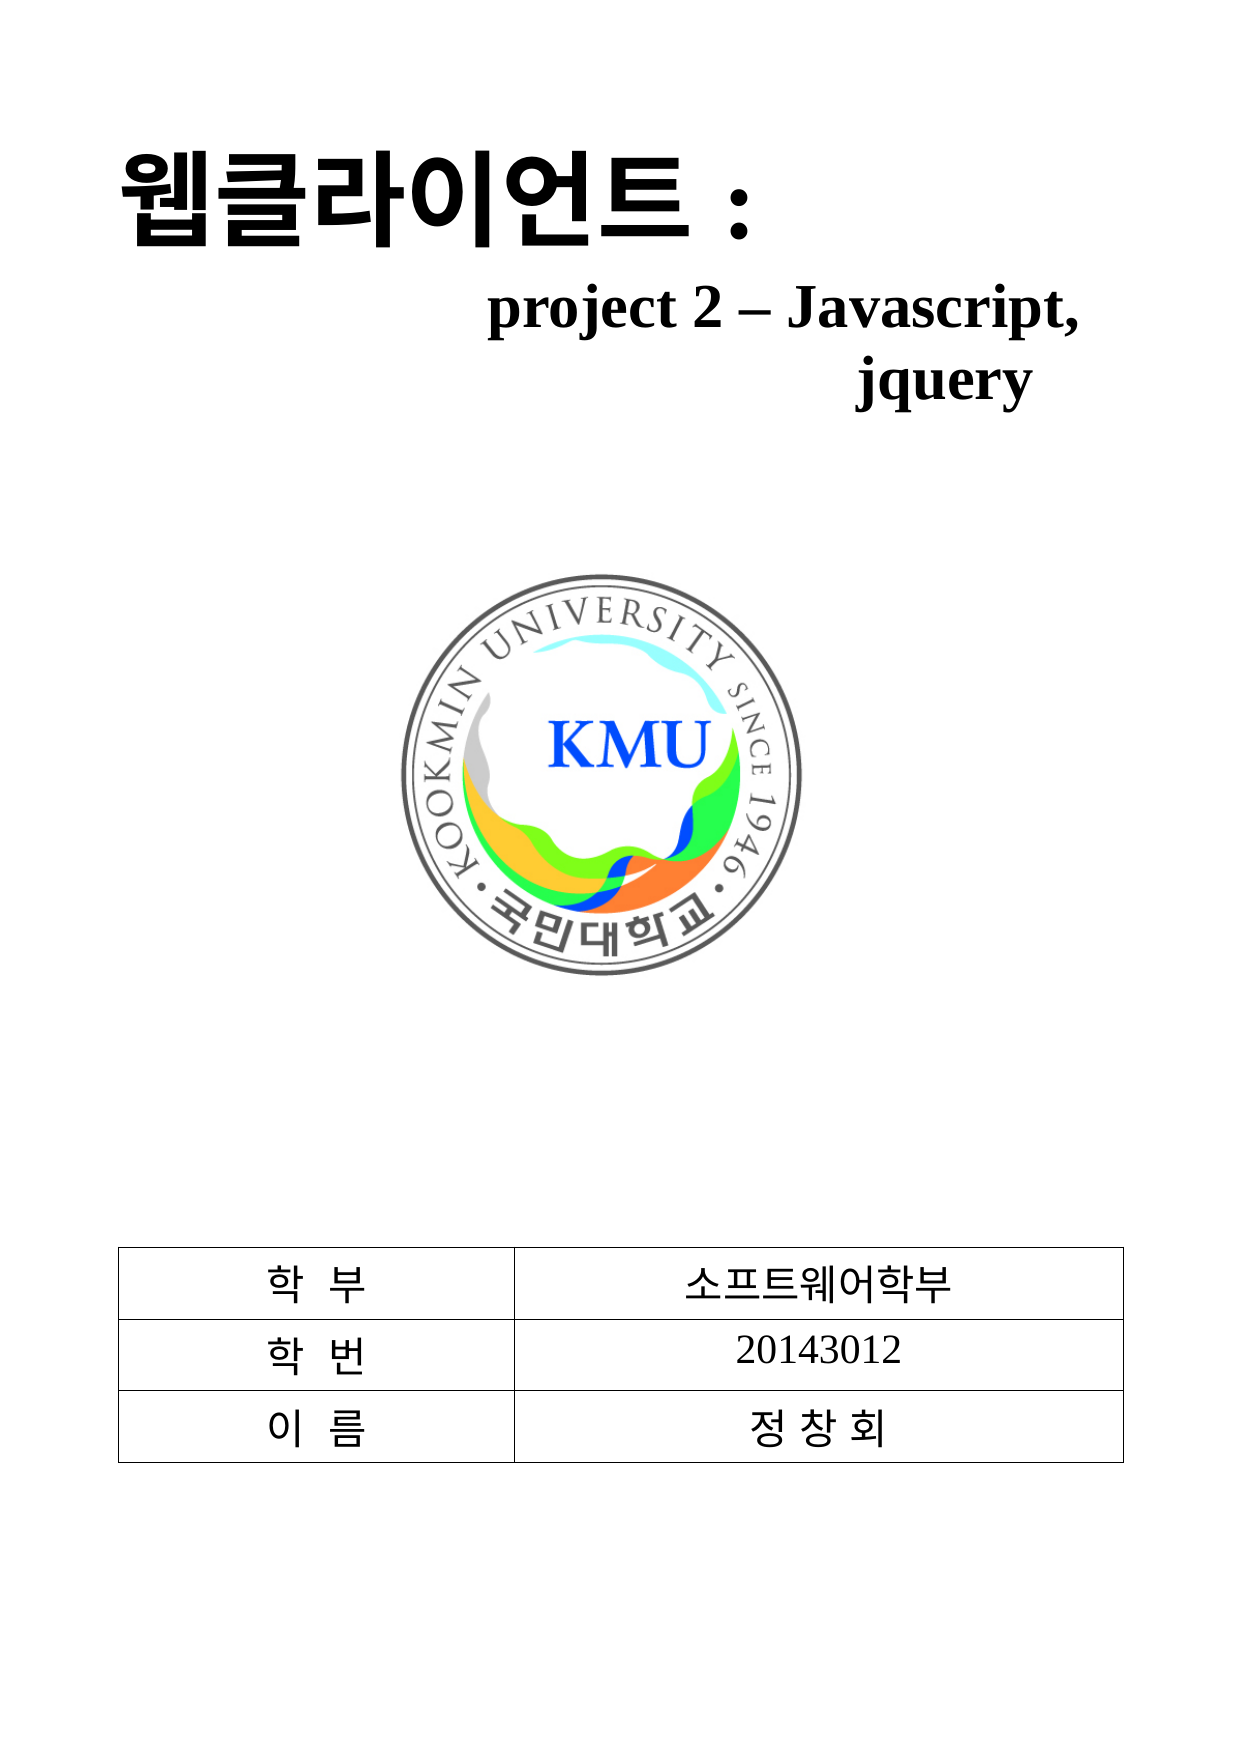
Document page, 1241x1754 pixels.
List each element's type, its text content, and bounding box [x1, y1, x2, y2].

text 웹클라이언트 : [118, 118, 1122, 269]
table_cell 20143012 [515, 1320, 1123, 1390]
text project 2 – Javascript, jquery [118, 269, 1122, 413]
table_cell 정 창 회 [515, 1391, 1123, 1462]
table_cell 학 번 [119, 1320, 514, 1390]
table_cell 이 름 [119, 1391, 514, 1462]
table_header 학 부 [119, 1248, 514, 1318]
picture [317, 491, 886, 1060]
table_header 소프트웨어학부 [515, 1248, 1123, 1318]
